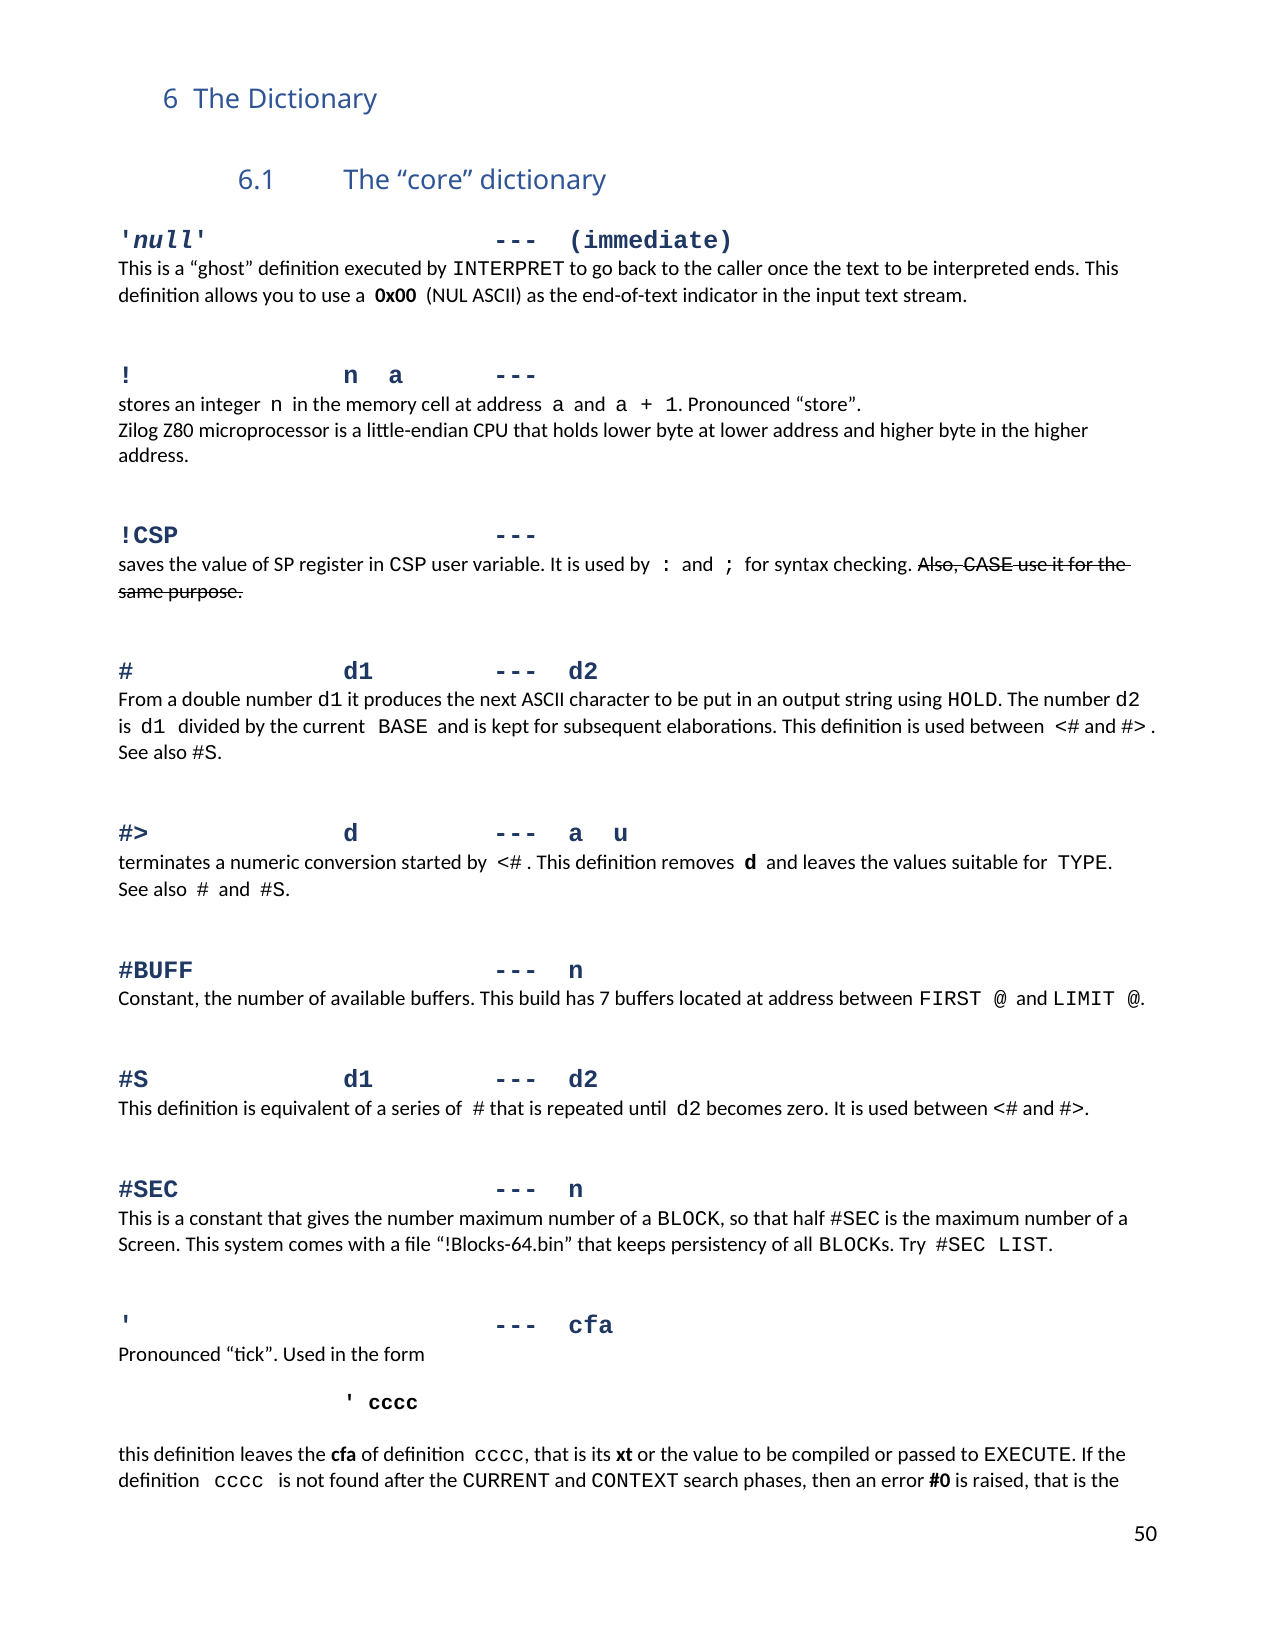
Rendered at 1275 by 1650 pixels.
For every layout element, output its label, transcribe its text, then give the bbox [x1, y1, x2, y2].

subtitle 'null' --- (immediate) [118, 227, 1157, 256]
text This is a constant that gives the number maximum number of a BLOCK, so that half #SEC is the maximum number of a Screen. This system comes with a file “!Blocks-64.bin” that keeps persistency of all BLOCKs. Try #SEC LIST. [118, 1205, 1157, 1258]
text terminates a numeric conversion started by <# . This definition removes d and leaves the values suitable for TYPE. [118, 849, 1157, 876]
text Zilog Z80 microprocessor is a little-endian CPU that holds lower byte at lower address and higher byte in the higher address. [118, 417, 1157, 468]
text ' cccc [118, 1392, 1157, 1416]
subtitle The “core” dictionary [231, 161, 1157, 198]
subtitle ! n a --- [118, 362, 1157, 391]
text This is a “ghost” definition executed by INTERPRET to go back to the caller once the text to be interpreted ends. This definition allows you to use a 0x00 (NUL ASCII) as the end-of-text indicator in the input text stream. [118, 256, 1157, 307]
subtitle !CSP --- [118, 523, 1157, 551]
subtitle #SEC --- n [118, 1177, 1157, 1205]
text saves the value of SP register in CSP user variable. It is used by : and ; for syntax checking. Also, CASE use it for the same purpose. [118, 551, 1157, 603]
text See also # and #S. [118, 876, 1157, 902]
text Pronounced “tick”. Used in the form [118, 1341, 1157, 1367]
subtitle The Dictionary [156, 79, 1157, 116]
text This definition is equivalent of a series of # that is repeated until d2 becomes zero. It is used between <# and #>. [118, 1095, 1157, 1122]
subtitle #> d --- a u [118, 821, 1157, 849]
text From a double number d1 it produces the next ASCII character to be put in an output string using HOLD. The number d2 is d1 divided by the current BASE and is kept for subsequent elaborations. This definition is used between <# and #> . [118, 687, 1157, 739]
subtitle #S d1 --- d2 [118, 1067, 1157, 1095]
text Constant, the number of available buffers. This build has 7 buffers located at address between FIRST @ and LIMIT @. [118, 986, 1157, 1012]
text See also #S. [118, 739, 1157, 766]
subtitle ' --- cfa [118, 1313, 1157, 1341]
subtitle #BUFF --- n [118, 957, 1157, 986]
text this definition leaves the cfa of definition cccc, that is its xt or the value to be compiled or passed to EXECUTE. If the definition cccc is not found after the CURRENT and CONTEXT search phases, then an error #0 is raised, that is the [118, 1441, 1157, 1494]
text stores an integer n in the memory cell at address a and a + 1. Pronounced “store”. [118, 391, 1157, 417]
subtitle # d1 --- d2 [118, 658, 1157, 687]
